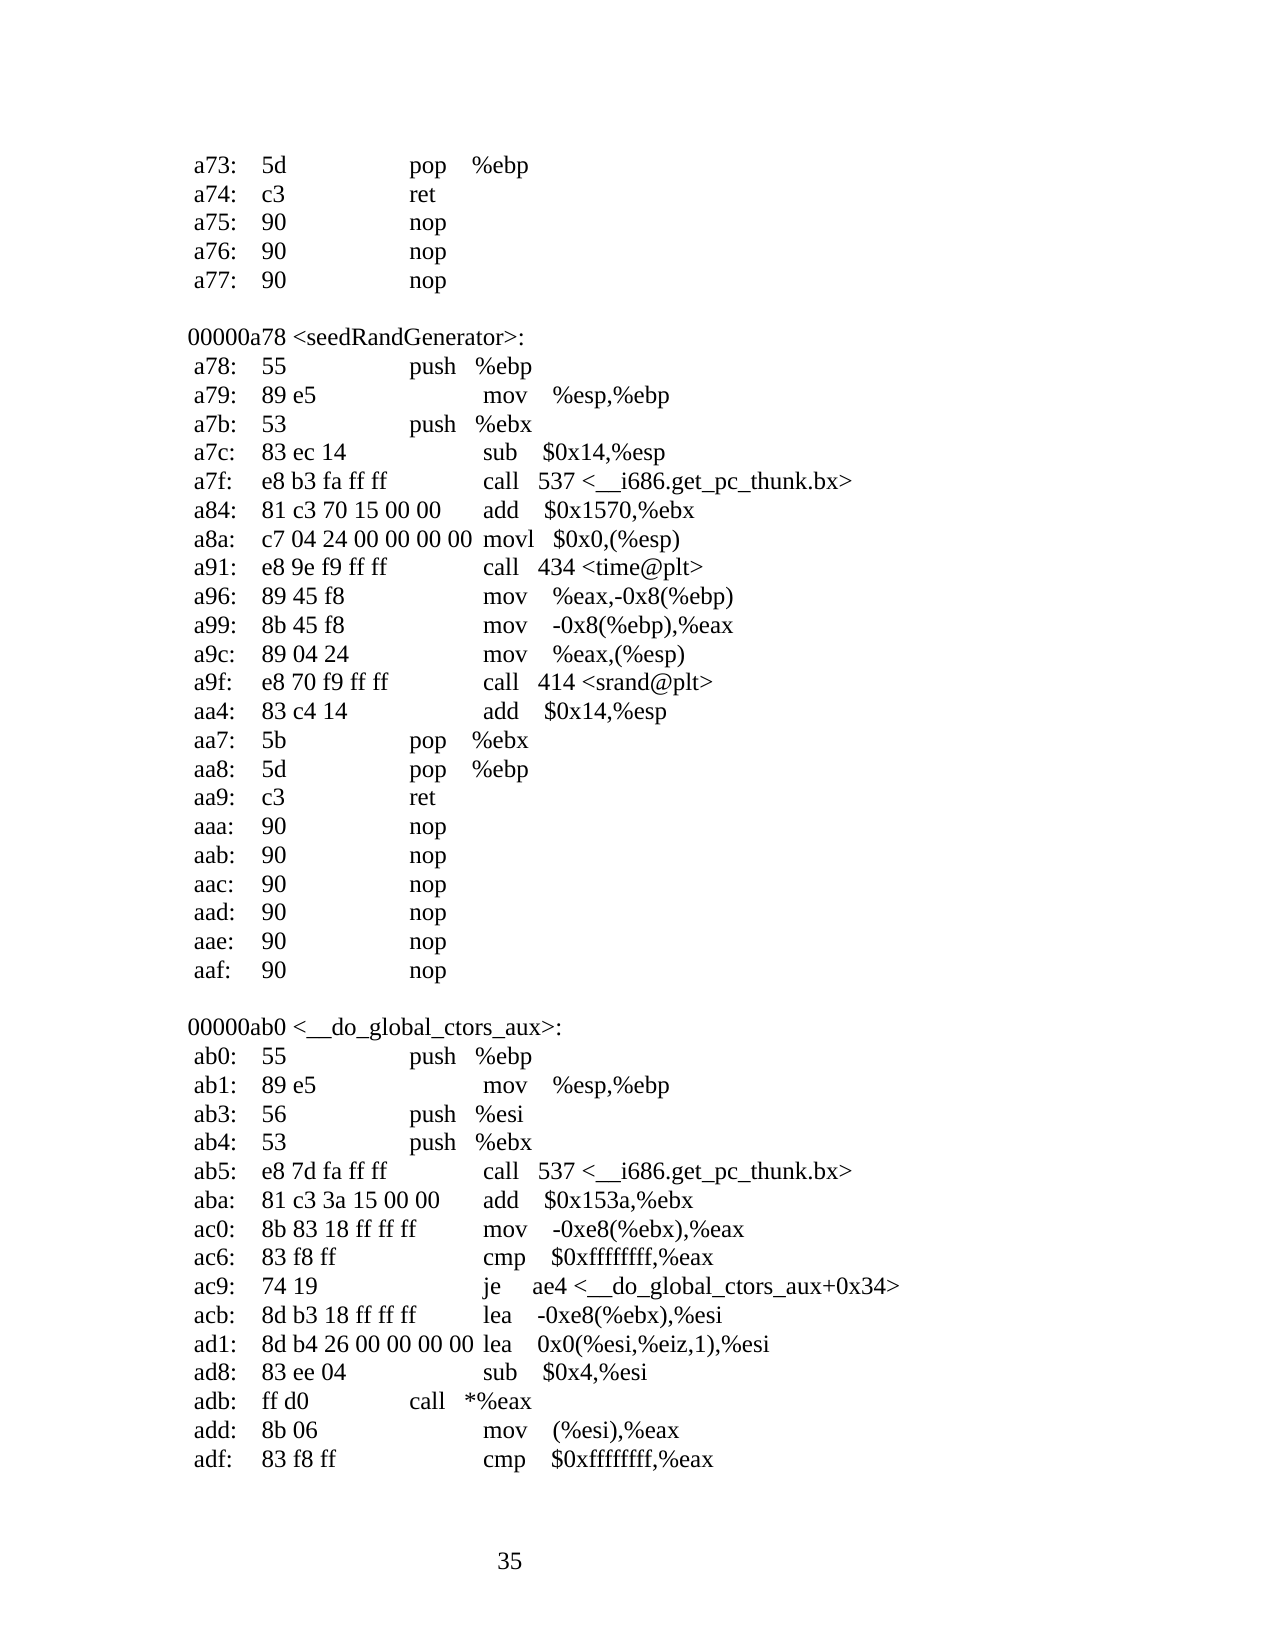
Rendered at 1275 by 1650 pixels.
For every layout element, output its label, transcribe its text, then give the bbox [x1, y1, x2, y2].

text ab5: e8 7d fa ff ff call 537 <__i686.get_pc_thunk.bx> [187, 1156, 1087, 1185]
text ad8: 83 ee 04 sub $0x4,%esi [187, 1357, 1087, 1386]
text ac6: 83 f8 ff cmp $0xffffffff,%eax [187, 1242, 1087, 1271]
text a79: 89 e5 mov %esp,%ebp [187, 380, 1087, 409]
text ab1: 89 e5 mov %esp,%ebp [187, 1070, 1087, 1099]
text adf: 83 f8 ff cmp $0xffffffff,%eax [187, 1444, 1087, 1472]
text aa7: 5b pop %ebx [187, 725, 1087, 754]
text aac: 90 nop [187, 869, 1087, 897]
text ac0: 8b 83 18 ff ff ff mov -0xe8(%ebx),%eax [187, 1214, 1087, 1242]
text aaa: 90 nop [187, 811, 1087, 840]
text aba: 81 c3 3a 15 00 00 add $0x153a,%ebx [187, 1185, 1087, 1214]
text a74: c3 ret [187, 179, 1087, 207]
text a91: e8 9e f9 ff ff call 434 <time@plt> [187, 552, 1087, 581]
text aae: 90 nop [187, 926, 1087, 955]
text a7b: 53 push %ebx [187, 409, 1087, 437]
text a76: 90 nop [187, 236, 1087, 265]
text acb: 8d b3 18 ff ff ff lea -0xe8(%ebx),%esi [187, 1300, 1087, 1329]
text add: 8b 06 mov (%esi),%eax [187, 1415, 1087, 1444]
text a75: 90 nop [187, 207, 1087, 236]
text a84: 81 c3 70 15 00 00 add $0x1570,%ebx [187, 495, 1087, 524]
text a73: 5d pop %ebp [187, 150, 1087, 179]
text aab: 90 nop [187, 840, 1087, 869]
text ab3: 56 push %esi [187, 1099, 1087, 1127]
text a7f: e8 b3 fa ff ff call 537 <__i686.get_pc_thunk.bx> [187, 466, 1087, 495]
text a77: 90 nop [187, 265, 1087, 294]
text a9f: e8 70 f9 ff ff call 414 <srand@plt> [187, 667, 1087, 696]
text aaf: 90 nop [187, 955, 1087, 984]
text 00000ab0 <__do_global_ctors_aux>: [187, 1012, 1087, 1041]
text adb: ff d0 call *%eax [187, 1386, 1087, 1415]
text ab0: 55 push %ebp [187, 1041, 1087, 1070]
text ab4: 53 push %ebx [187, 1127, 1087, 1156]
text aa8: 5d pop %ebp [187, 754, 1087, 782]
text a7c: 83 ec 14 sub $0x14,%esp [187, 437, 1087, 466]
text ad1: 8d b4 26 00 00 00 00 lea 0x0(%esi,%eiz,1),%esi [187, 1329, 1087, 1357]
text aad: 90 nop [187, 897, 1087, 926]
text aa9: c3 ret [187, 782, 1087, 811]
text ac9: 74 19 je ae4 <__do_global_ctors_aux+0x34> [187, 1271, 1087, 1300]
text 00000a78 <seedRandGenerator>: [187, 322, 1087, 351]
text a78: 55 push %ebp [187, 351, 1087, 380]
text a9c: 89 04 24 mov %eax,(%esp) [187, 639, 1087, 667]
text a96: 89 45 f8 mov %eax,-0x8(%ebp) [187, 581, 1087, 610]
text a99: 8b 45 f8 mov -0x8(%ebp),%eax [187, 610, 1087, 639]
text a8a: c7 04 24 00 00 00 00 movl $0x0,(%esp) [187, 524, 1087, 552]
text aa4: 83 c4 14 add $0x14,%esp [187, 696, 1087, 725]
